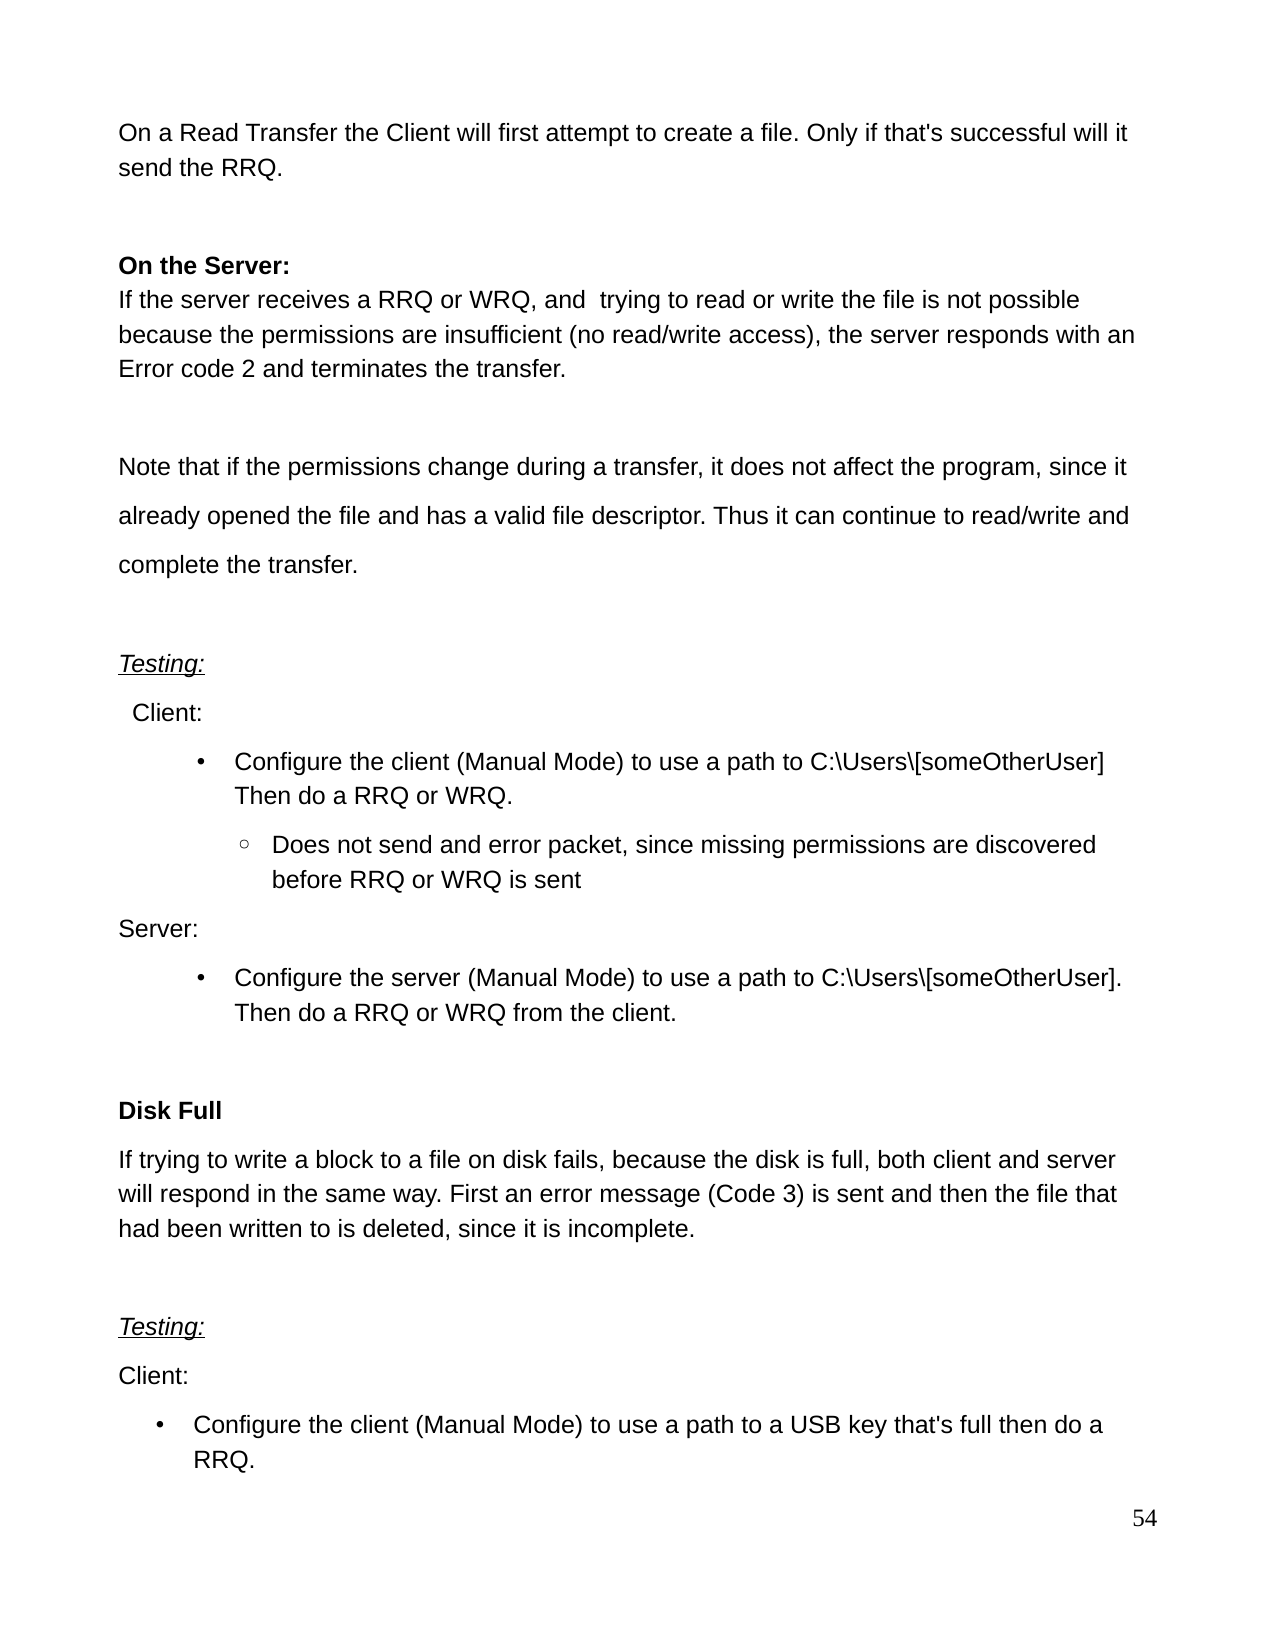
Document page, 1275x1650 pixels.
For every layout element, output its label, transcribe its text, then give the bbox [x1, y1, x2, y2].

text Server: [118, 914, 1157, 943]
text Testing: [118, 1312, 1157, 1341]
list Configure the server (Manual Mode) to use a path to C:\Users\[someOtherUser]. Then do a RRQ or WRQ from the client. [197, 963, 1157, 1026]
list Does not send and error packet, since missing permissions are discovered before RRQ or WRQ is sent [234, 830, 1157, 894]
text On the Server: If the server receives a RRQ or WRQ, and trying to read or write the file is not possible because the permissions are insufficient (no read/write access), the server responds with an Error code 2 and terminates the transfer. [118, 251, 1157, 383]
text Disk Full [118, 1096, 1157, 1124]
text If trying to write a block to a file on disk fails, because the disk is full, both client and server will respond in the same way. First an error message (Code 3) is sent and then the file that had been written to is deleted, since it is incomplete. [118, 1145, 1157, 1242]
text already opened the file and has a valid file descriptor. Thus it can continue to read/write and [118, 501, 1157, 530]
text complete the transfer. [118, 550, 1157, 579]
text On a Read Transfer the Client will first attempt to create a file. Only if that's successful will it send the RRQ. [118, 118, 1157, 181]
list Configure the client (Manual Mode) to use a path to a USB key that's full then do a RRQ. [156, 1410, 1157, 1473]
text Testing: [118, 648, 1157, 677]
text Note that if the permissions change during a transfer, it does not affect the program, since it [118, 452, 1157, 481]
list Configure the client (Manual Mode) to use a path to C:\Users\[someOtherUser] Then do a RRQ or WRQ. [197, 747, 1157, 810]
text Client: [118, 698, 1157, 726]
text Client: [118, 1361, 1157, 1390]
